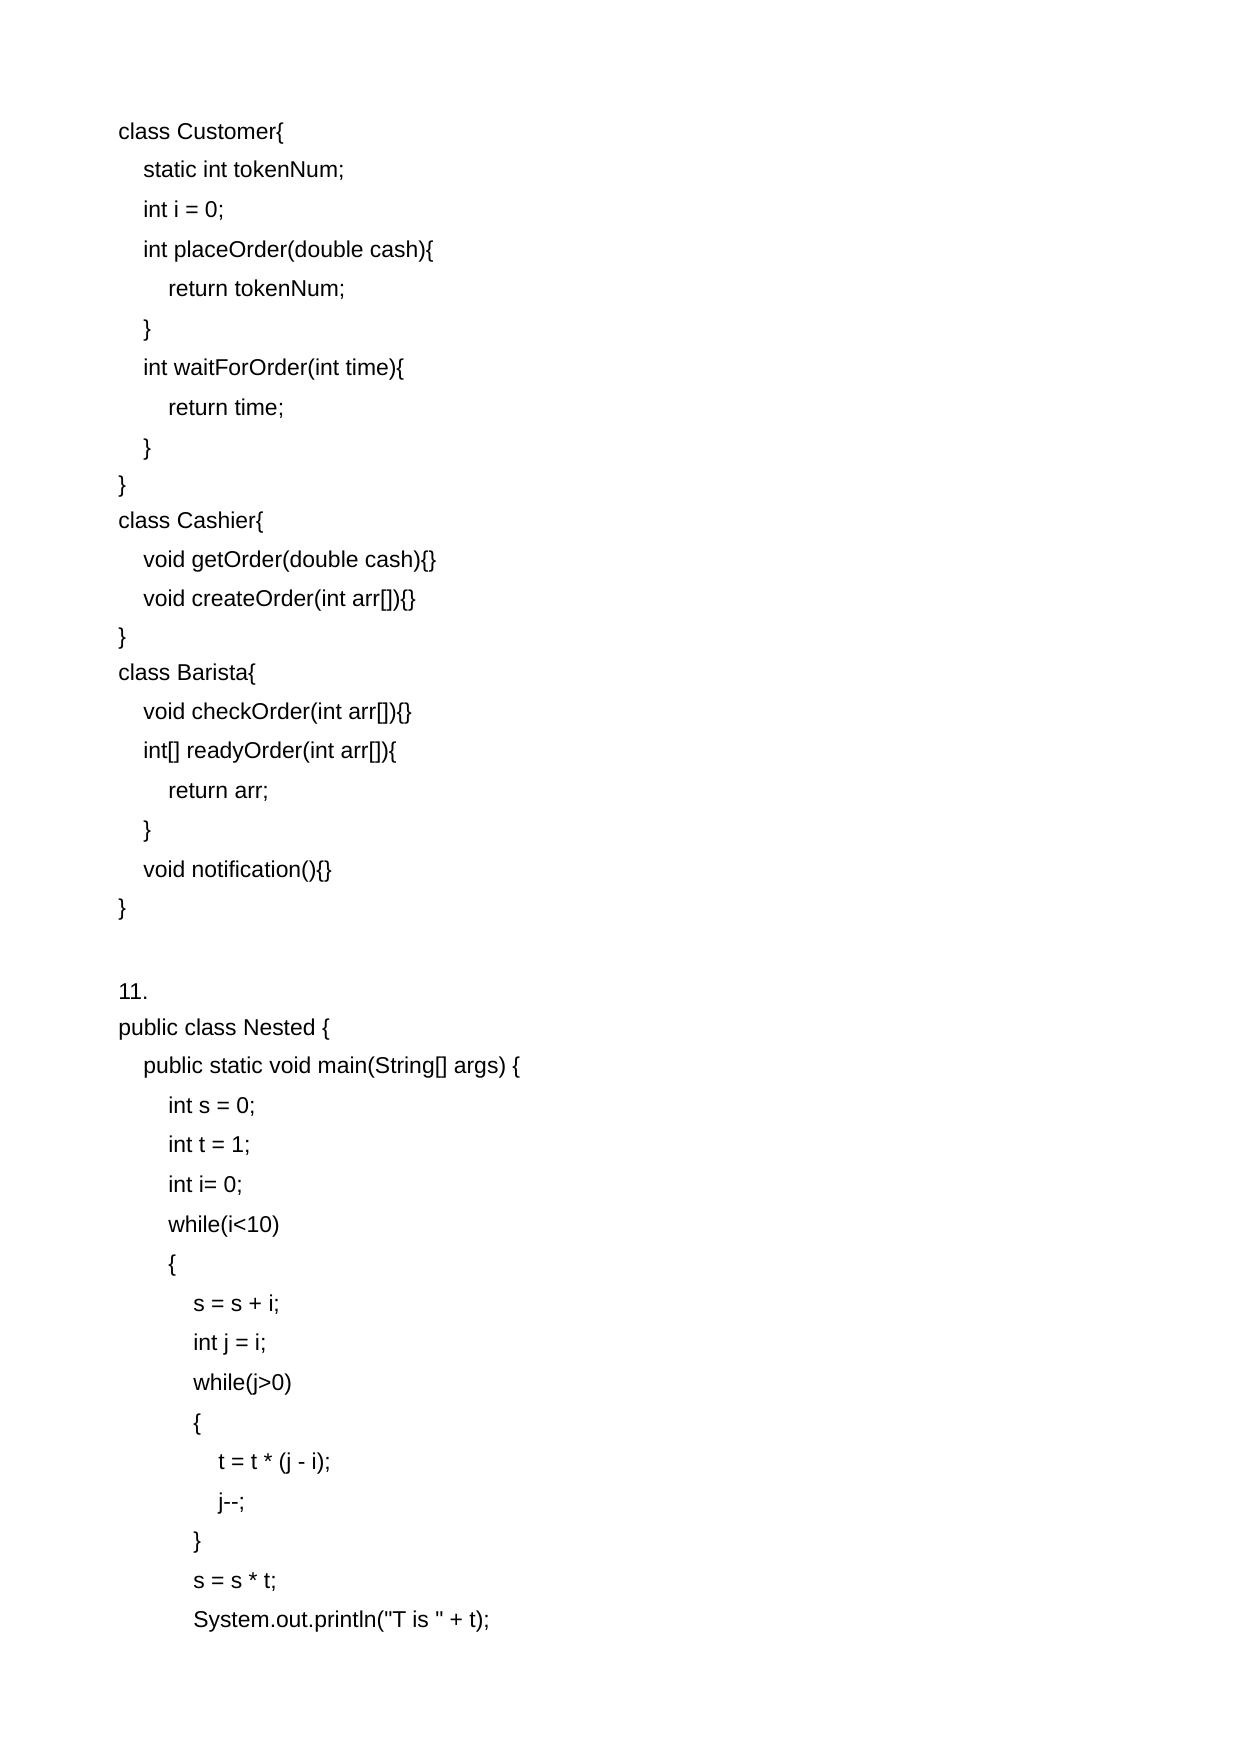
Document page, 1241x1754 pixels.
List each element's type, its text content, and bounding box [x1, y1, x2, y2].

text int i= 0; [118, 1169, 1122, 1198]
text static int tokenNum; [118, 154, 1122, 183]
text int waitForOrder(int time){ [118, 352, 1122, 381]
text return time; [118, 392, 1122, 421]
text void getOrder(double cash){} [118, 544, 1122, 573]
text public static void main(String[] args) { [118, 1050, 1122, 1079]
text System.out.println("T is " + t); [118, 1604, 1122, 1633]
text 11. [118, 978, 1122, 1004]
text s = s * t; [118, 1565, 1122, 1594]
text { [118, 1407, 1122, 1435]
text return tokenNum; [118, 273, 1122, 302]
text while(i<10) [118, 1209, 1122, 1237]
text } [118, 623, 1122, 649]
text s = s + i; [118, 1288, 1122, 1317]
text void checkOrder(int arr[]){} [118, 696, 1122, 724]
text while(j>0) [118, 1367, 1122, 1396]
text t = t * (j - i); [118, 1446, 1122, 1475]
text int i = 0; [118, 194, 1122, 223]
text public class Nested { [118, 1014, 1122, 1040]
text } [118, 814, 1122, 843]
text } [118, 432, 1122, 460]
text } [118, 894, 1122, 920]
text } [118, 313, 1122, 342]
text { [118, 1248, 1122, 1277]
text return arr; [118, 775, 1122, 804]
text void notification(){} [118, 854, 1122, 883]
text } [118, 471, 1122, 497]
text int s = 0; [118, 1090, 1122, 1119]
text int j = i; [118, 1327, 1122, 1356]
text class Barista{ [118, 659, 1122, 686]
text int placeOrder(double cash){ [118, 234, 1122, 262]
text int[] readyOrder(int arr[]){ [118, 735, 1122, 764]
text } [118, 1525, 1122, 1554]
text j--; [118, 1486, 1122, 1514]
text class Cashier{ [118, 507, 1122, 534]
text class Customer{ [118, 118, 1122, 144]
text int t = 1; [118, 1129, 1122, 1158]
text void createOrder(int arr[]){} [118, 583, 1122, 612]
